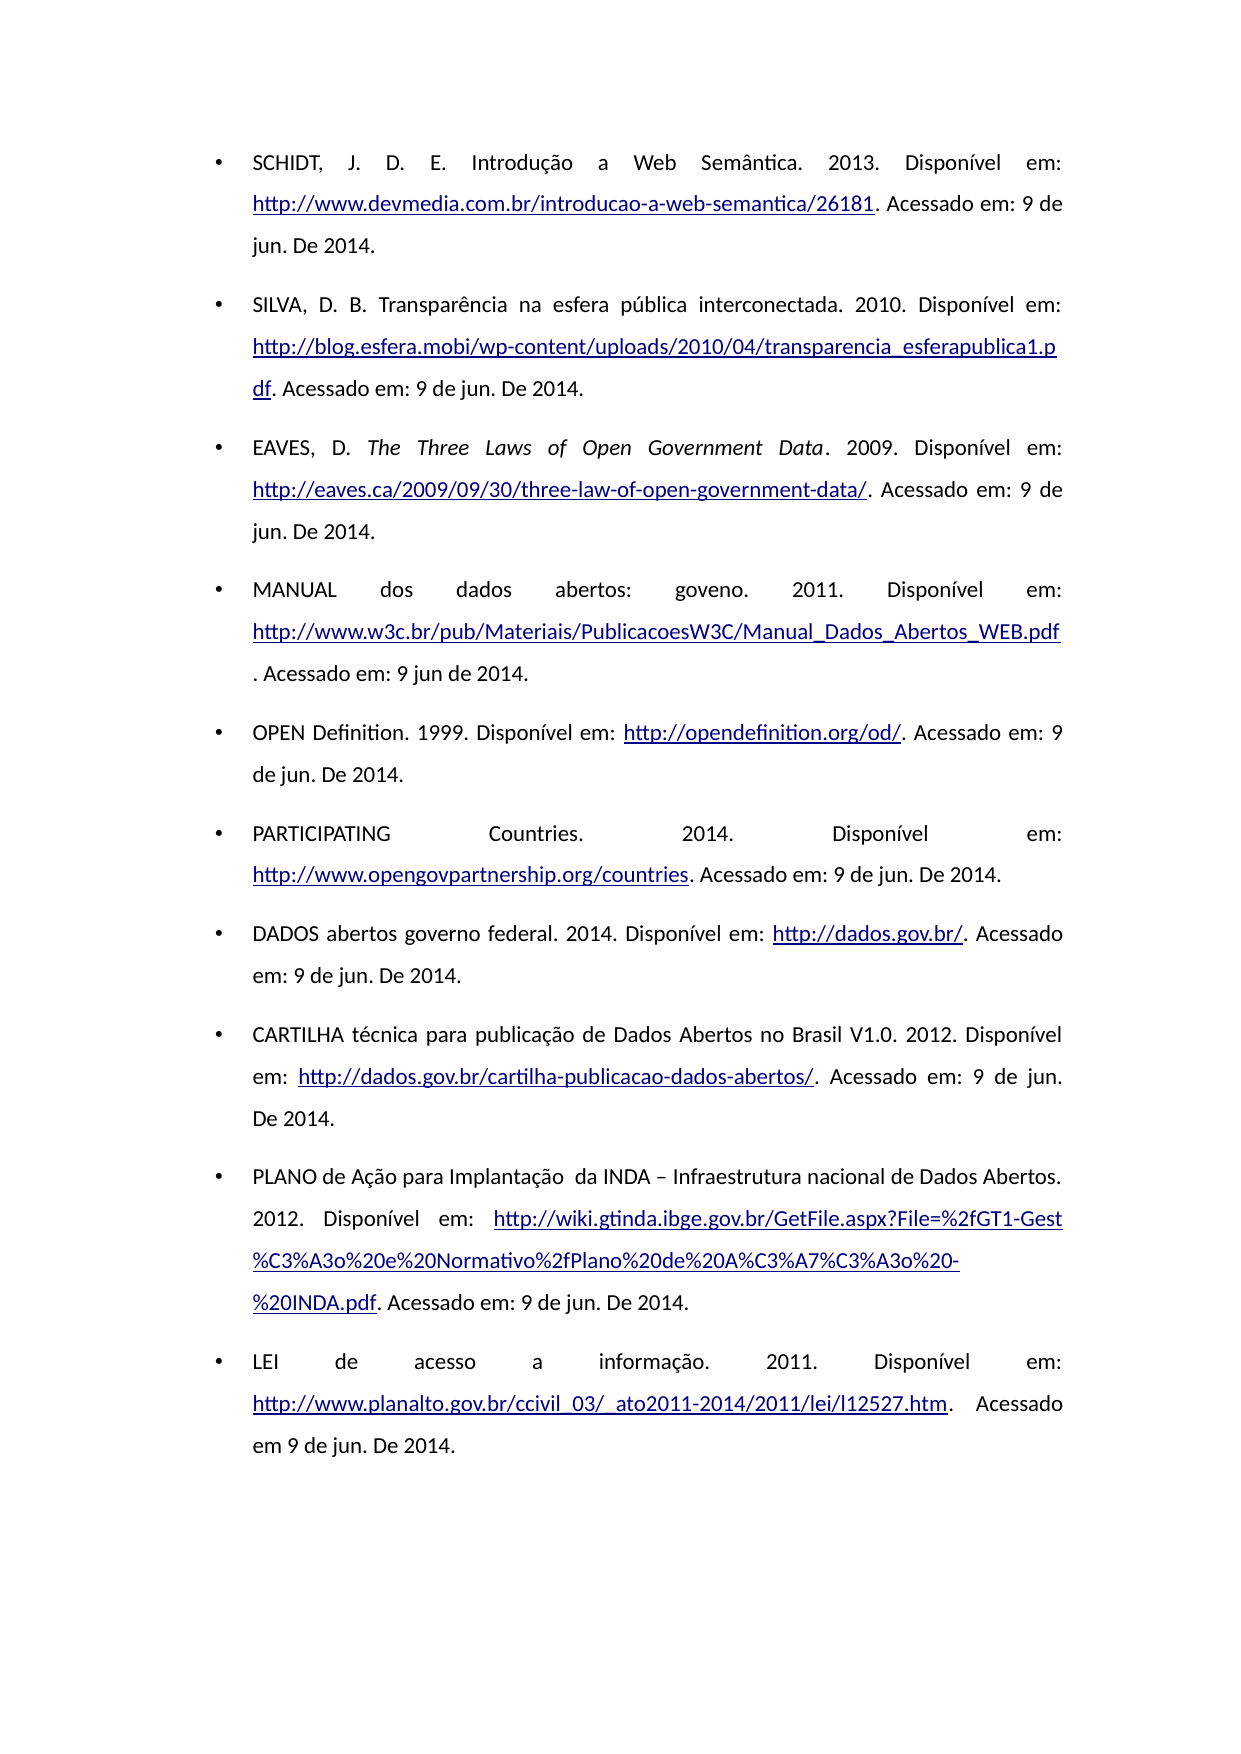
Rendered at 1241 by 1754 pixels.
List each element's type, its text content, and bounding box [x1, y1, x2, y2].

list PLANO de Ação para Implantação da INDA – Infraestrutura nacional de Dados Abertos. 2012. Disponível em: http://wiki.gtinda.ibge.gov.br/GetFile.aspx?File=%2fGT1-Gest%C3%A3o%20e%20Normativo%2fPlano%20de%20A%C3%A7%C3%A3o%20-%20INDA.pdf. Acessado em: 9 de jun. De 2014. [215, 1162, 1063, 1316]
list PARTICIPATING Countries. 2014. Disponível em: http://www.opengovpartnership.org/countries. Acessado em: 9 de jun. De 2014. [215, 819, 1063, 889]
list MANUAL dos dados abertos: goveno. 2011. Disponível em: http://www.w3c.br/pub/Materiais/PublicacoesW3C/Manual_Dados_Abertos_WEB.pdf. Acessado em: 9 jun de 2014. [215, 575, 1063, 687]
list EAVES, D. The Three Laws of Open Government Data. 2009. Disponível em: http://eaves.ca/2009/09/30/three-law-of-open-government-data/. Acessado em: 9 de jun. De 2014. [215, 433, 1063, 545]
list SILVA, D. B. Transparência na esfera pública interconectada. 2010. Disponível em: http://blog.esfera.mobi/wp-content/uploads/2010/04/transparencia_esferapublica1.pdf. Acessado em: 9 de jun. De 2014. [215, 290, 1063, 402]
list DADOS abertos governo federal. 2014. Disponível em: http://dados.gov.br/. Acessado em: 9 de jun. De 2014. [215, 919, 1063, 989]
list SCHIDT, J. D. E. Introdução a Web Semântica. 2013. Disponível em: http://www.devmedia.com.br/introducao-a-web-semantica/26181. Acessado em: 9 de jun. De 2014. [215, 148, 1063, 259]
list OPEN Definition. 1999. Disponível em: http://opendefinition.org/od/. Acessado em: 9 de jun. De 2014. [215, 718, 1063, 788]
list LEI de acesso a informação. 2011. Disponível em: http://www.planalto.gov.br/ccivil_03/_ato2011-2014/2011/lei/l12527.htm. Acessado em 9 de jun. De 2014. [215, 1347, 1063, 1459]
list CARTILHA técnica para publicação de Dados Abertos no Brasil V1.0. 2012. Disponível em: http://dados.gov.br/cartilha-publicacao-dados-abertos/. Acessado em: 9 de jun. De 2014. [215, 1020, 1063, 1132]
